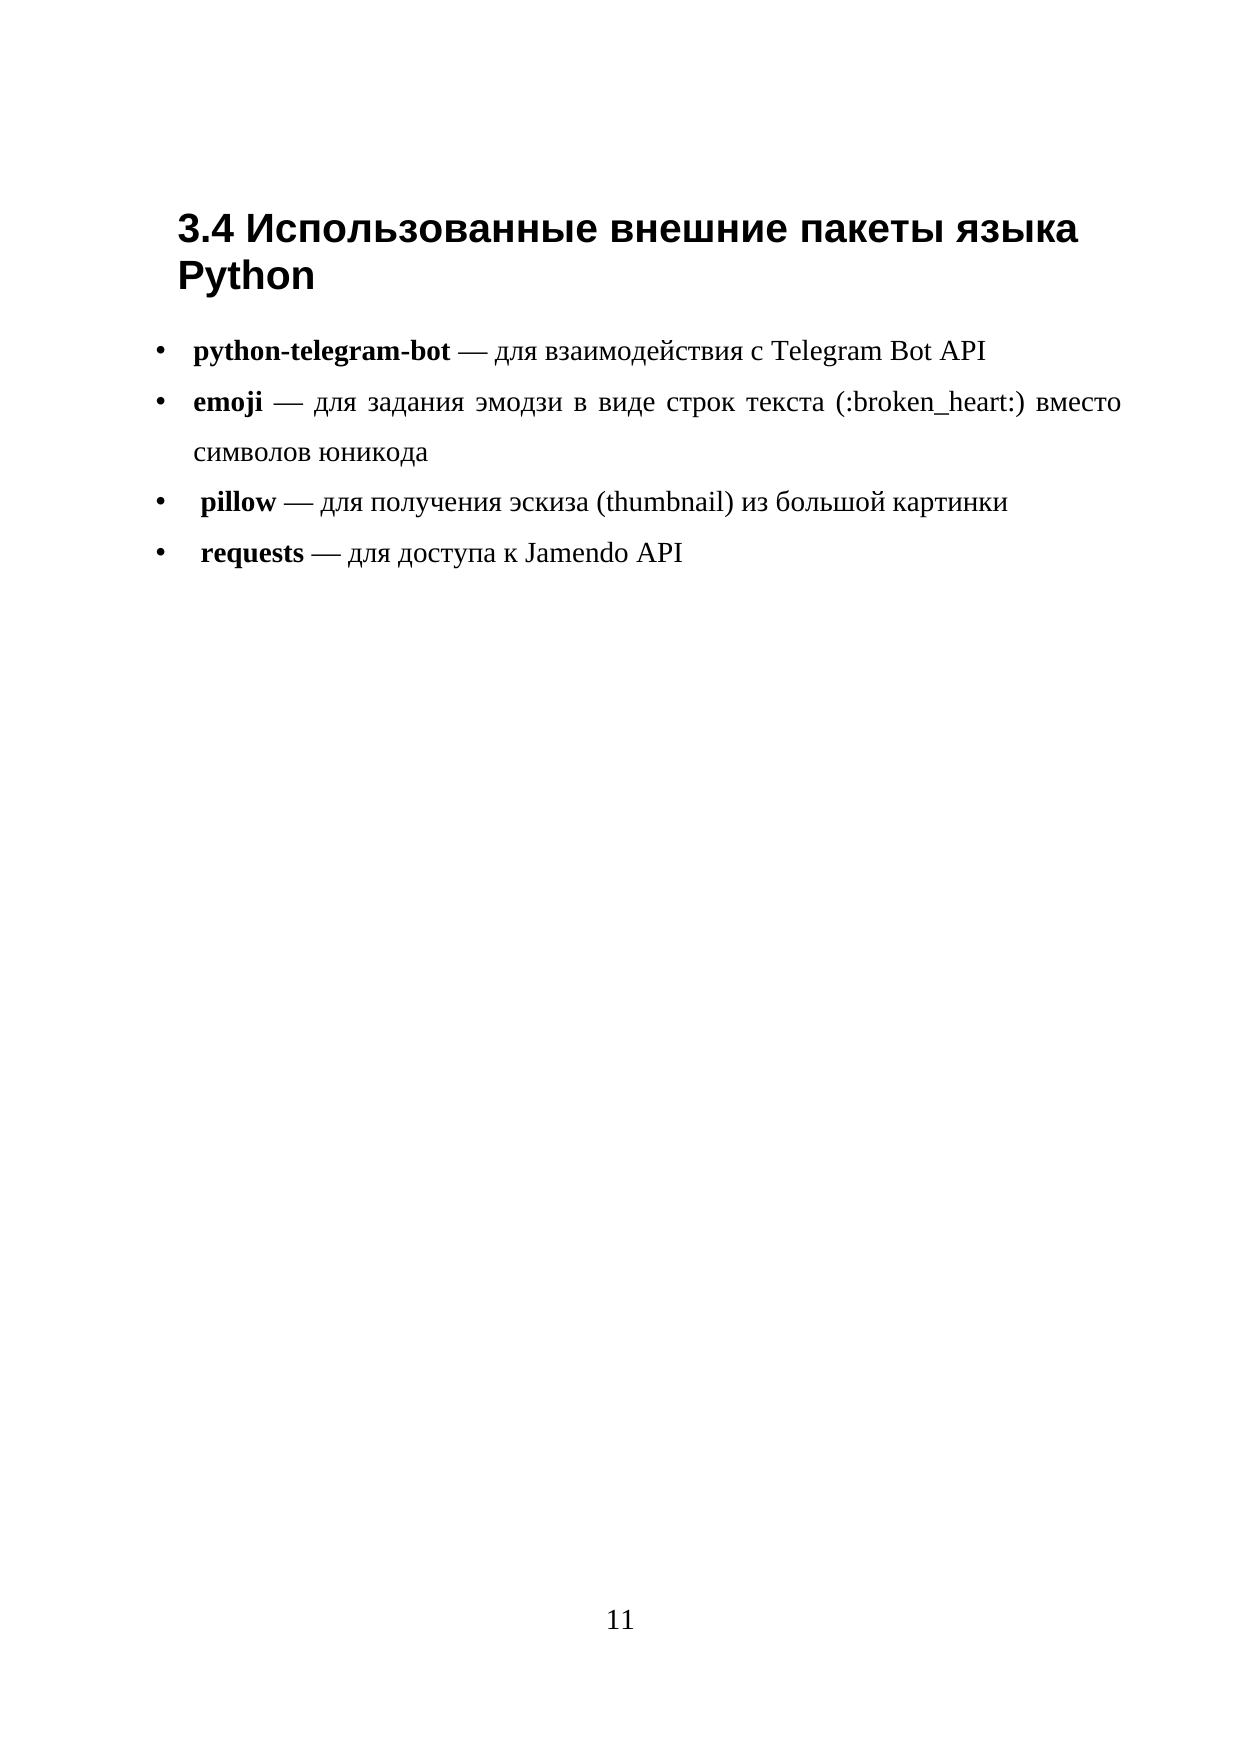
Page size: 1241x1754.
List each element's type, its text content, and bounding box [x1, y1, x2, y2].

subtitle 3.4 Использованные внешние пакеты языка Python [177, 204, 1122, 298]
list emoji — для задания эмодзи в виде строк текста (:broken_heart:) вместо символов юникода [156, 384, 1122, 468]
list python-telegram-bot — для взаимодействия с Telegram Bot API [156, 333, 1122, 367]
list pillow — для получения эскиза (thumbnail) из большой картинки [156, 484, 1122, 518]
list requests — для доступа к Jamendo API [156, 535, 1122, 568]
